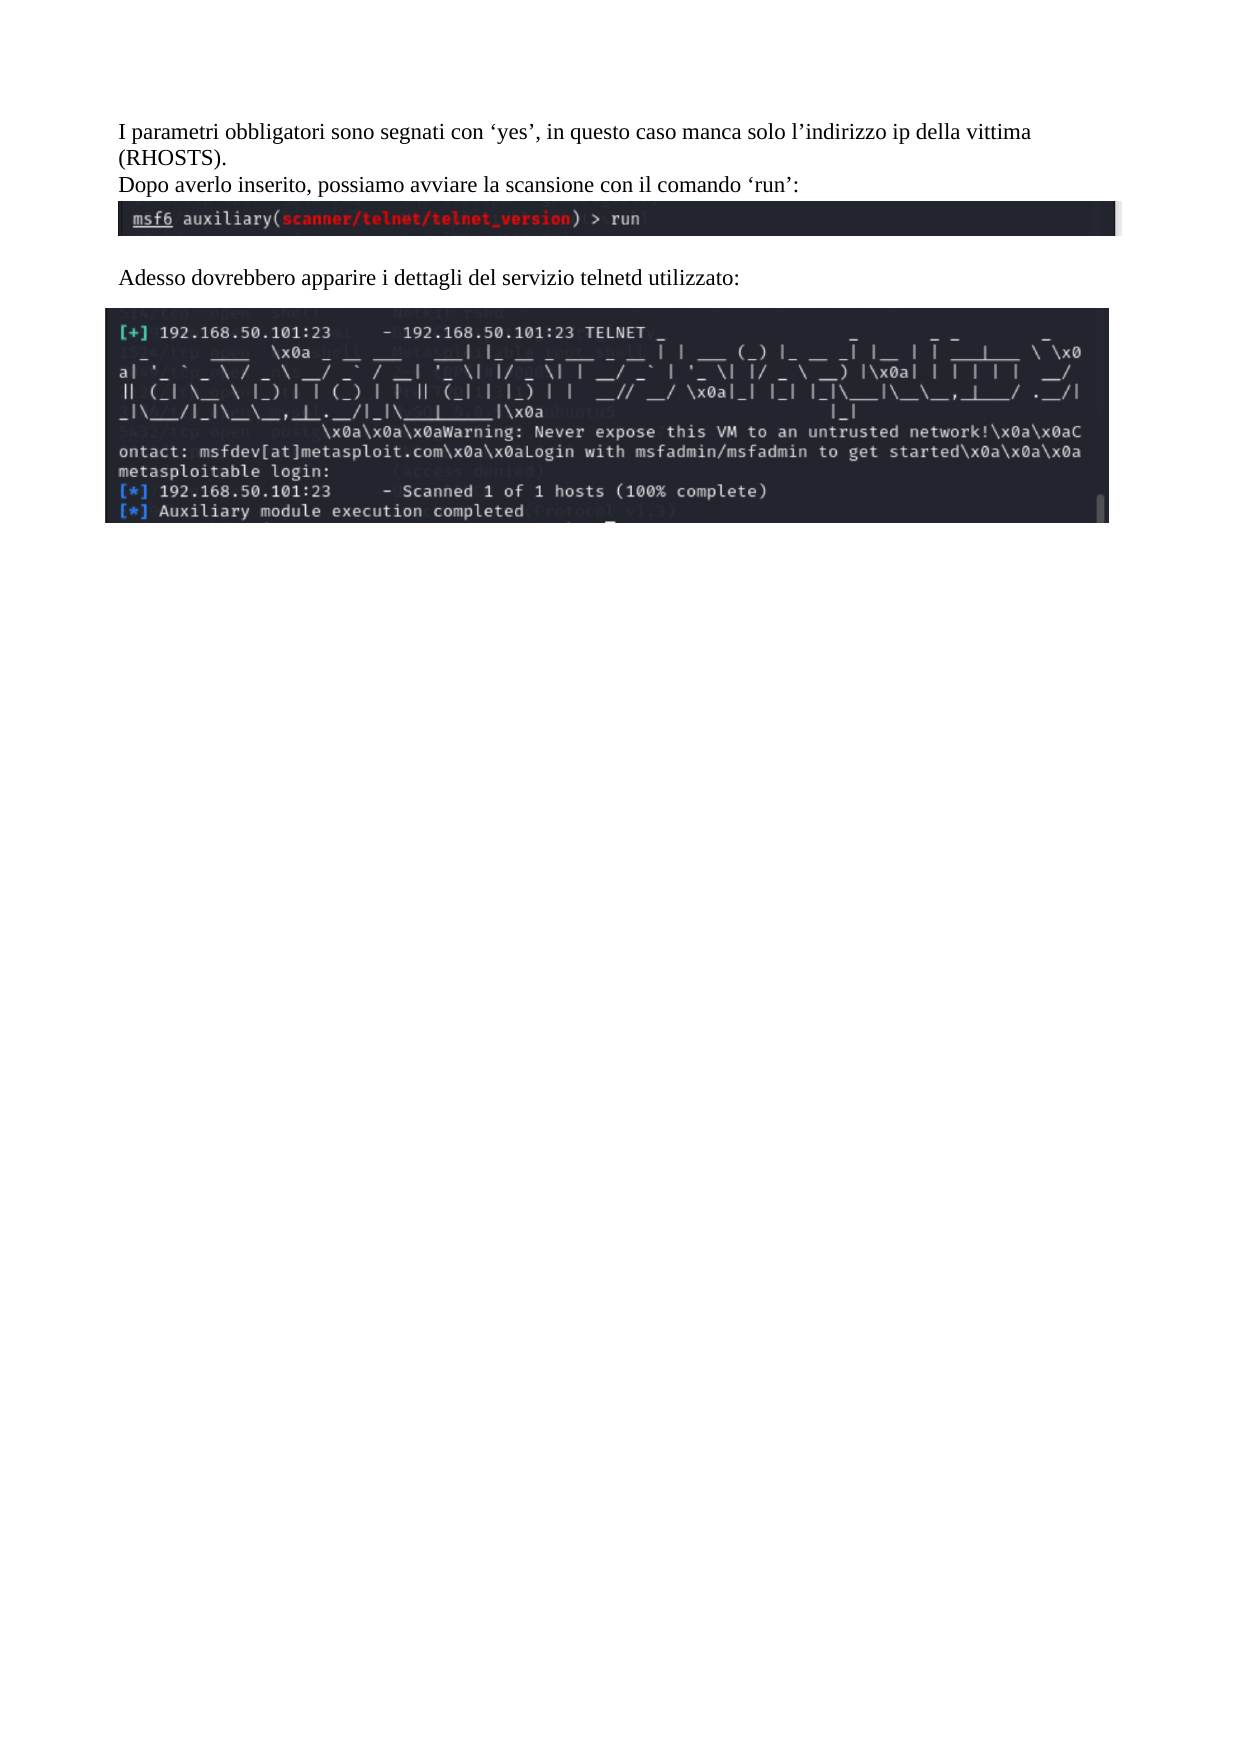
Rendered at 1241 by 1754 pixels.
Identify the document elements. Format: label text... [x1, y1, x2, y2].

picture [105, 308, 1109, 523]
picture [118, 201, 1123, 236]
text Dopo averlo inserito, possiamo avviare la scansione con il comando ‘run’: [118, 171, 1122, 197]
text I parametri obbligatori sono segnati con ‘yes’, in questo caso manca solo l’indirizzo ip della vittima (RHOSTS). [118, 118, 1122, 171]
text Adesso dovrebbero apparire i dettagli del servizio telnetd utilizzato: [118, 264, 1122, 290]
